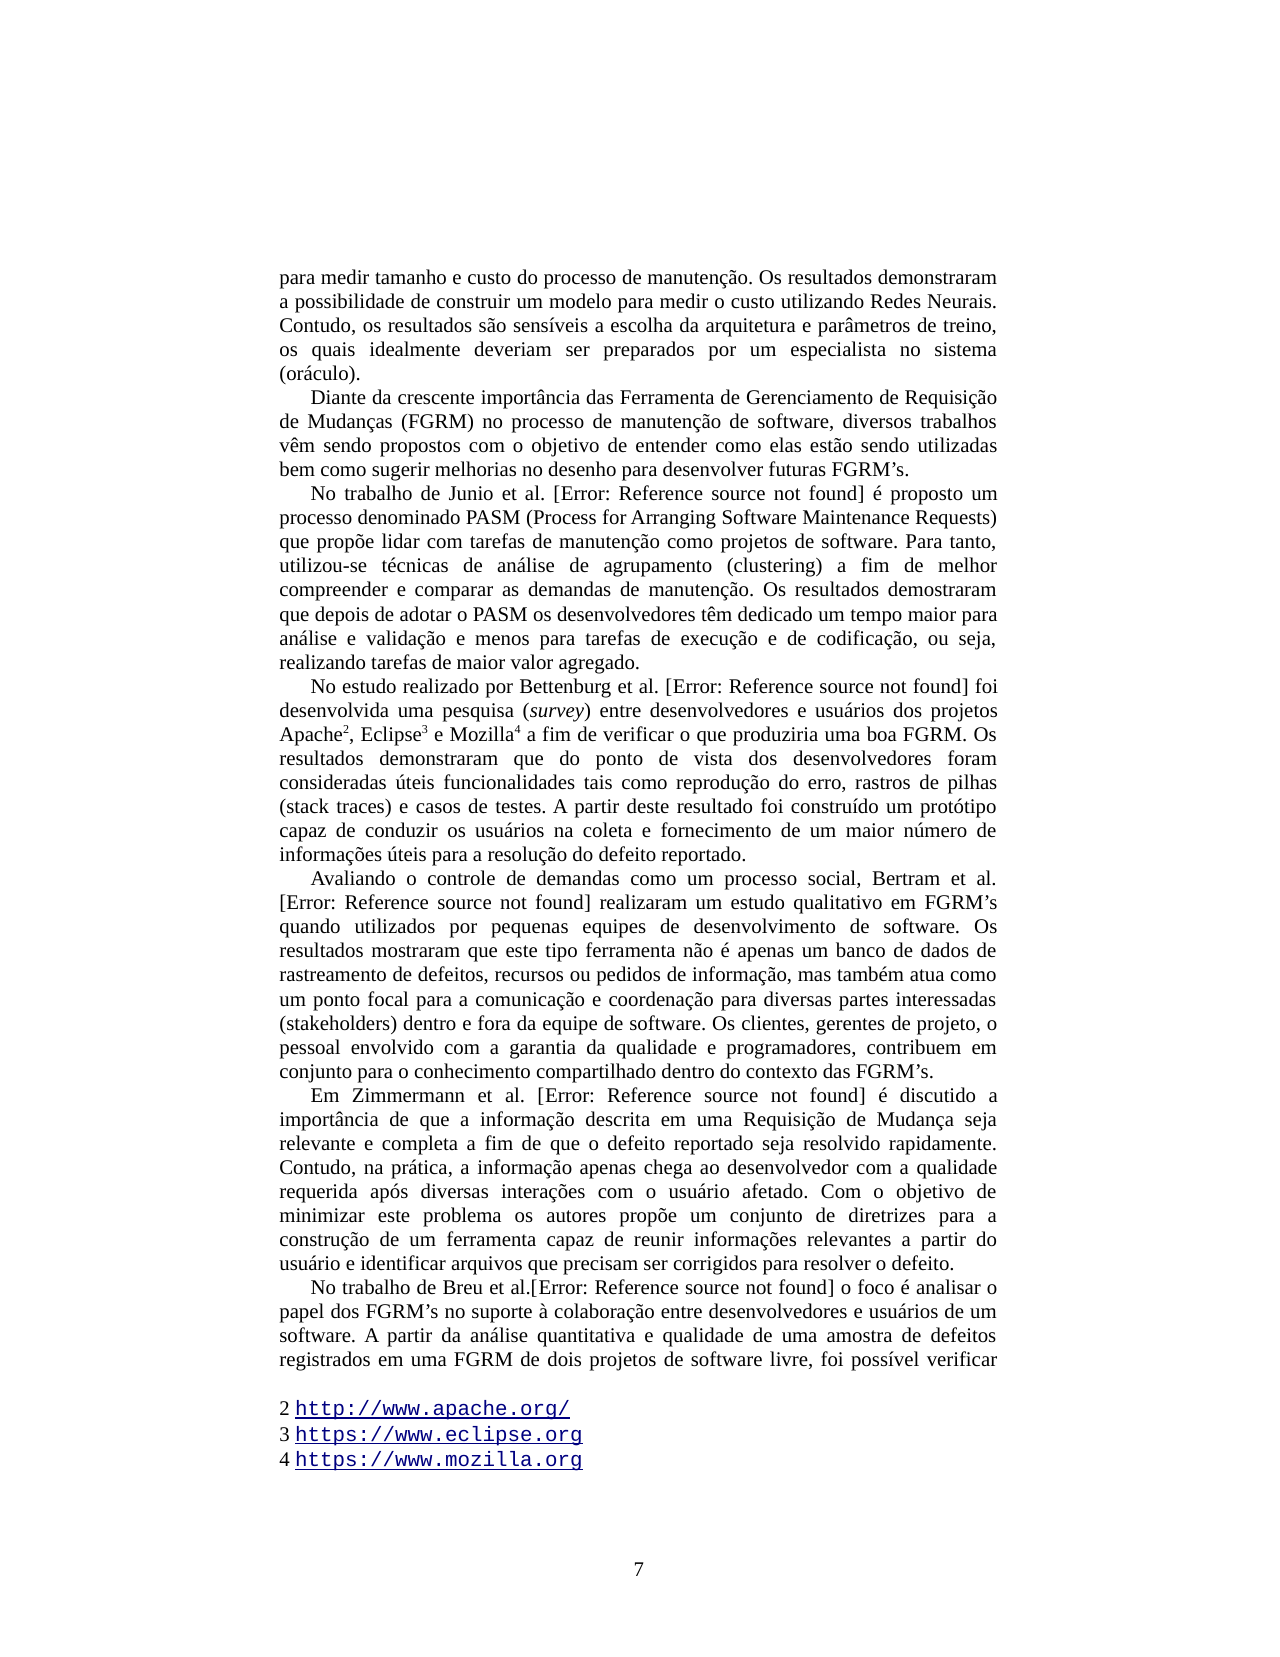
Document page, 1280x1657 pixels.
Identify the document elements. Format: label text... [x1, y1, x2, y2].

text Em Zimmermann et al. [Erro: Origem da referência não encontrada] é discutido a importância de que a informação descrita em uma Requisição de Mudança seja relevante e completa a fim de que o defeito reportado seja resolvido rapidamente. Contudo, na prática, a informação apenas chega ao desenvolvedor com a qualidade requerida após diversas interações com o usuário afetado. Com o objetivo de minimizar este problema os autores propõe um conjunto de diretrizes para a construção de um ferramenta capaz de reunir informações relevantes a partir do usuário e identificar arquivos que precisam ser corrigidos para resolver o defeito. [279, 1083, 998, 1275]
text Mediante o uso de Redes Neurais Shula & Misra [Erro: Origem da referência não encontrada] propõe um estudo para medir o custo de manutenção de software. O trabalho discute a utilização de outras métricas além de linha de código e pontos de função para medir tamanho e custo do processo de manutenção. Os resultados demonstraram a possibilidade de construir um modelo para medir o custo utilizando Redes Neurais. Contudo, os resultados são sensíveis a escolha da arquitetura e parâmetros de treino, os quais idealmente deveriam ser preparados por um especialista no sistema (oráculo). [279, 264, 998, 385]
text No trabalho de Breu et al.[Erro: Origem da referência não encontrada] o foco é analisar o papel dos FGRM’s no suporte à colaboração entre desenvolvedores e usuários de um software. A partir da análise quantitativa e qualidade de uma amostra de defeitos registrados em uma FGRM de dois projetos de software livre, foi possível verificar que os usuários desempenham um papel além de simplesmente reportar uma falha: a participação ativa e permanente dos usuários finais foi importante no progresso da resolução das falhas que eles descreveram. [279, 1275, 998, 1371]
text https://www.mozilla.org [279, 1447, 998, 1473]
text Diante da crescente importância das Ferramenta de Gerenciamento de Requisição de Mudanças (FGRM) no processo de manutenção de software, diversos trabalhos vêm sendo propostos com o objetivo de entender como elas estão sendo utilizadas bem como sugerir melhorias no desenho para desenvolver futuras FGRM’s. [279, 385, 998, 481]
text http://www.apache.org/ [279, 1396, 998, 1421]
text https://www.eclipse.org [279, 1421, 998, 1447]
text No estudo realizado por Bettenburg et al. [Erro: Origem da referência não encontrada] foi desenvolvida uma pesquisa (survey) entre desenvolvedores e usuários dos projetos Apache, Eclipse e Mozilla a fim de verificar o que produziria uma boa FGRM. Os resultados demonstraram que do ponto de vista dos desenvolvedores foram consideradas úteis funcionalidades tais como reprodução do erro, rastros de pilhas (stack traces) e casos de testes. A partir deste resultado foi construído um protótipo capaz de conduzir os usuários na coleta e fornecimento de um maior número de informações úteis para a resolução do defeito reportado. [279, 674, 998, 866]
text No trabalho de Junio et al. [Erro: Origem da referência não encontrada] é proposto um processo denominado PASM (Process for Arranging Software Maintenance Requests) que propõe lidar com tarefas de manutenção como projetos de software. Para tanto, utilizou-se técnicas de análise de agrupamento (clustering) a fim de melhor compreender e comparar as demandas de manutenção. Os resultados demostraram que depois de adotar o PASM os desenvolvedores têm dedicado um tempo maior para análise e validação e menos para tarefas de execução e de codificação, ou seja, realizando tarefas de maior valor agregado. [279, 481, 998, 674]
text Avaliando o controle de demandas como um processo social, Bertram et al. [Erro: Origem da referência não encontrada] realizaram um estudo qualitativo em FGRM’s quando utilizados por pequenas equipes de desenvolvimento de software. Os resultados mostraram que este tipo ferramenta não é apenas um banco de dados de rastreamento de defeitos, recursos ou pedidos de informação, mas também atua como um ponto focal para a comunicação e coordenação para diversas partes interessadas (stakeholders) dentro e fora da equipe de software. Os clientes, gerentes de projeto, o pessoal envolvido com a garantia da qualidade e programadores, contribuem em conjunto para o conhecimento compartilhado dentro do contexto das FGRM’s. [279, 866, 998, 1083]
